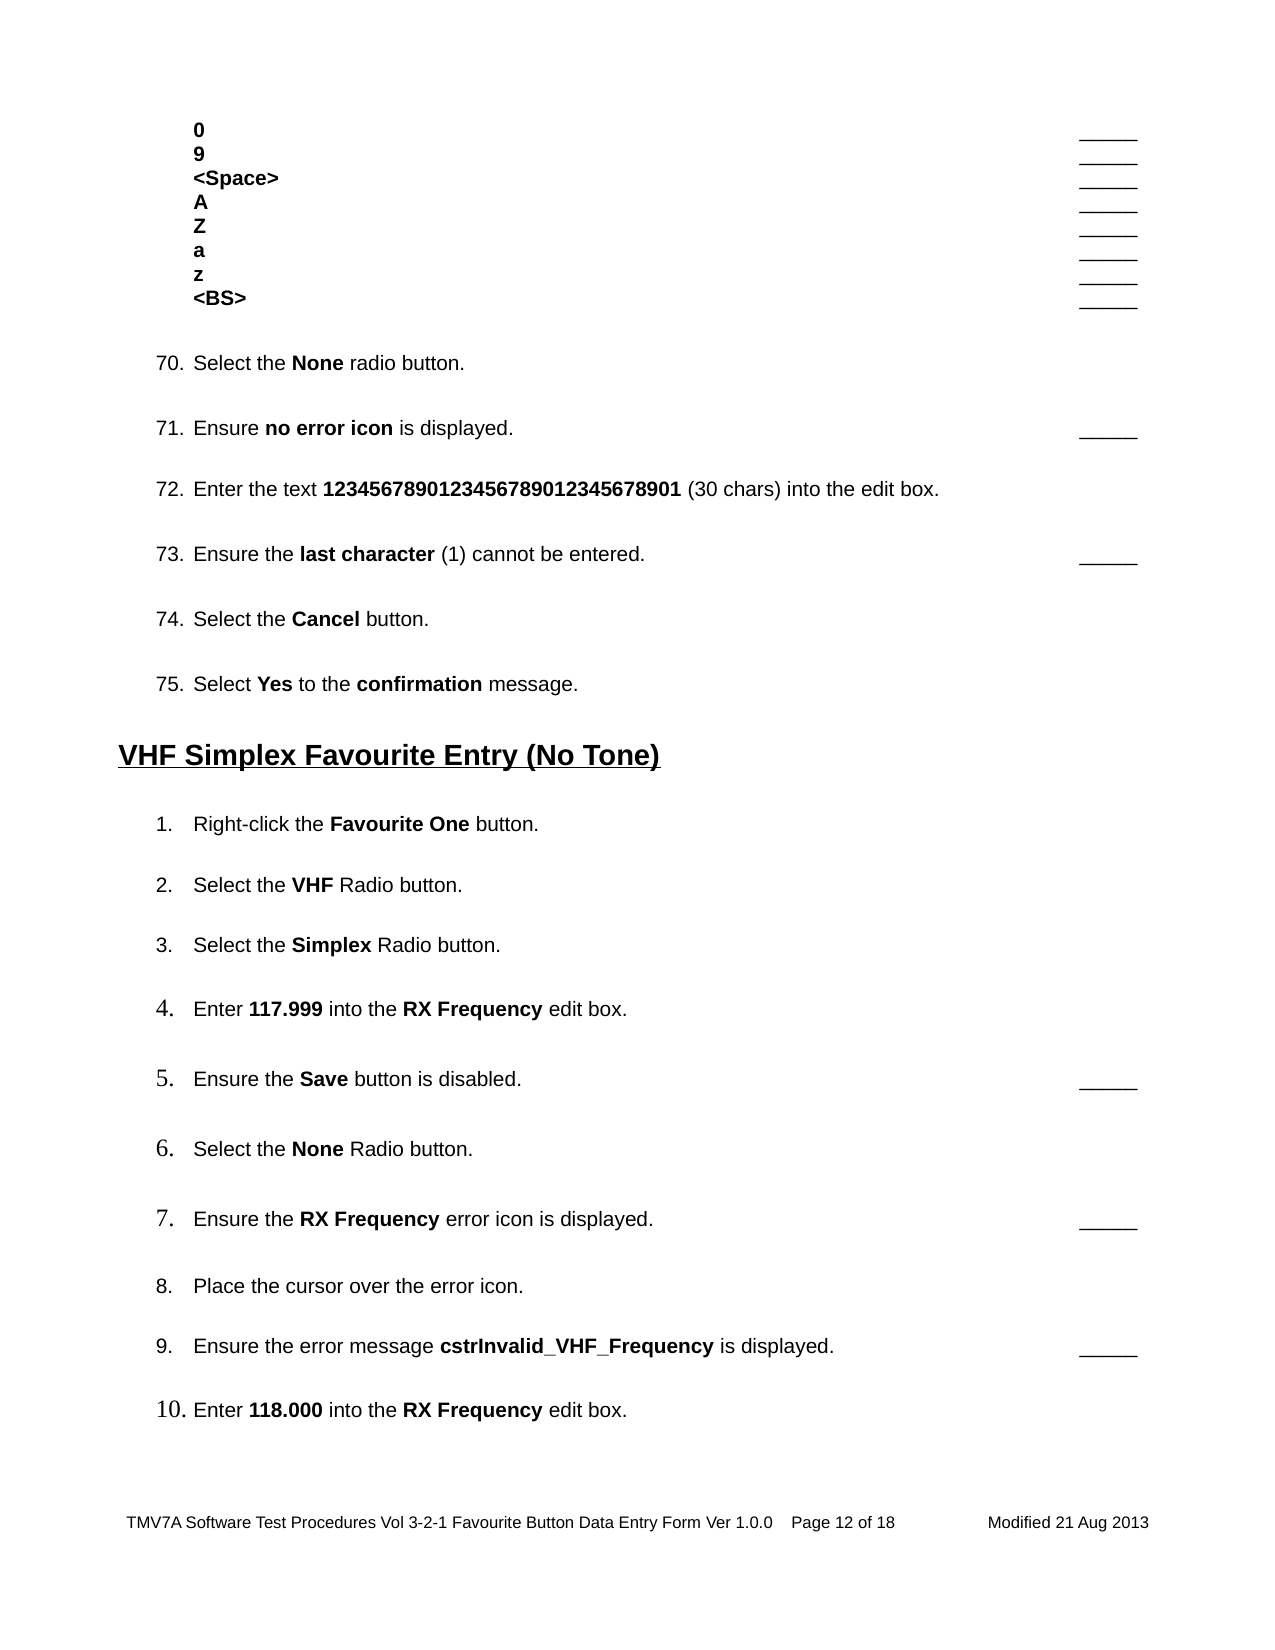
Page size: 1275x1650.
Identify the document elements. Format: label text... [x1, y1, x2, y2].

list Right-click the Favourite One button. [156, 812, 1157, 860]
list Ensure the Save button is disabled. _____ [156, 1063, 1157, 1121]
list Enter 117.999 into the RX Frequency edit box. [156, 993, 1157, 1051]
list Ensure no error icon is displayed. _____ [156, 416, 1157, 464]
list VHF Simplex Favourite Entry (No Tone) [81, 737, 1157, 800]
list Ensure the error message cstrInvalid_VHF_Frequency is displayed. _____ [156, 1334, 1157, 1382]
list Ensure the RX Frequency error icon is displayed. _____ [156, 1203, 1157, 1261]
list 0 _____ 9 _____ <Space> _____ A _____ Z _____ a _____ z _____ <BS> _____ [156, 118, 1157, 338]
list Select the Cancel button. [156, 607, 1157, 660]
list Select the Simplex Radio button. [156, 933, 1157, 981]
list Place the cursor over the error icon. [156, 1273, 1157, 1321]
list Select Yes to the confirmation message. [156, 672, 1157, 725]
list Enter the text 1234567890123456789012345678901 (30 chars) into the edit box. [156, 477, 1157, 529]
list Select the VHF Radio button. [156, 873, 1157, 921]
list Ensure the last character (1) cannot be entered. _____ [156, 542, 1157, 594]
list Enter 118.000 into the RX Frequency edit box. [156, 1394, 1157, 1452]
list Select the None radio button. [156, 351, 1157, 404]
list Select the None Radio button. [156, 1133, 1157, 1191]
